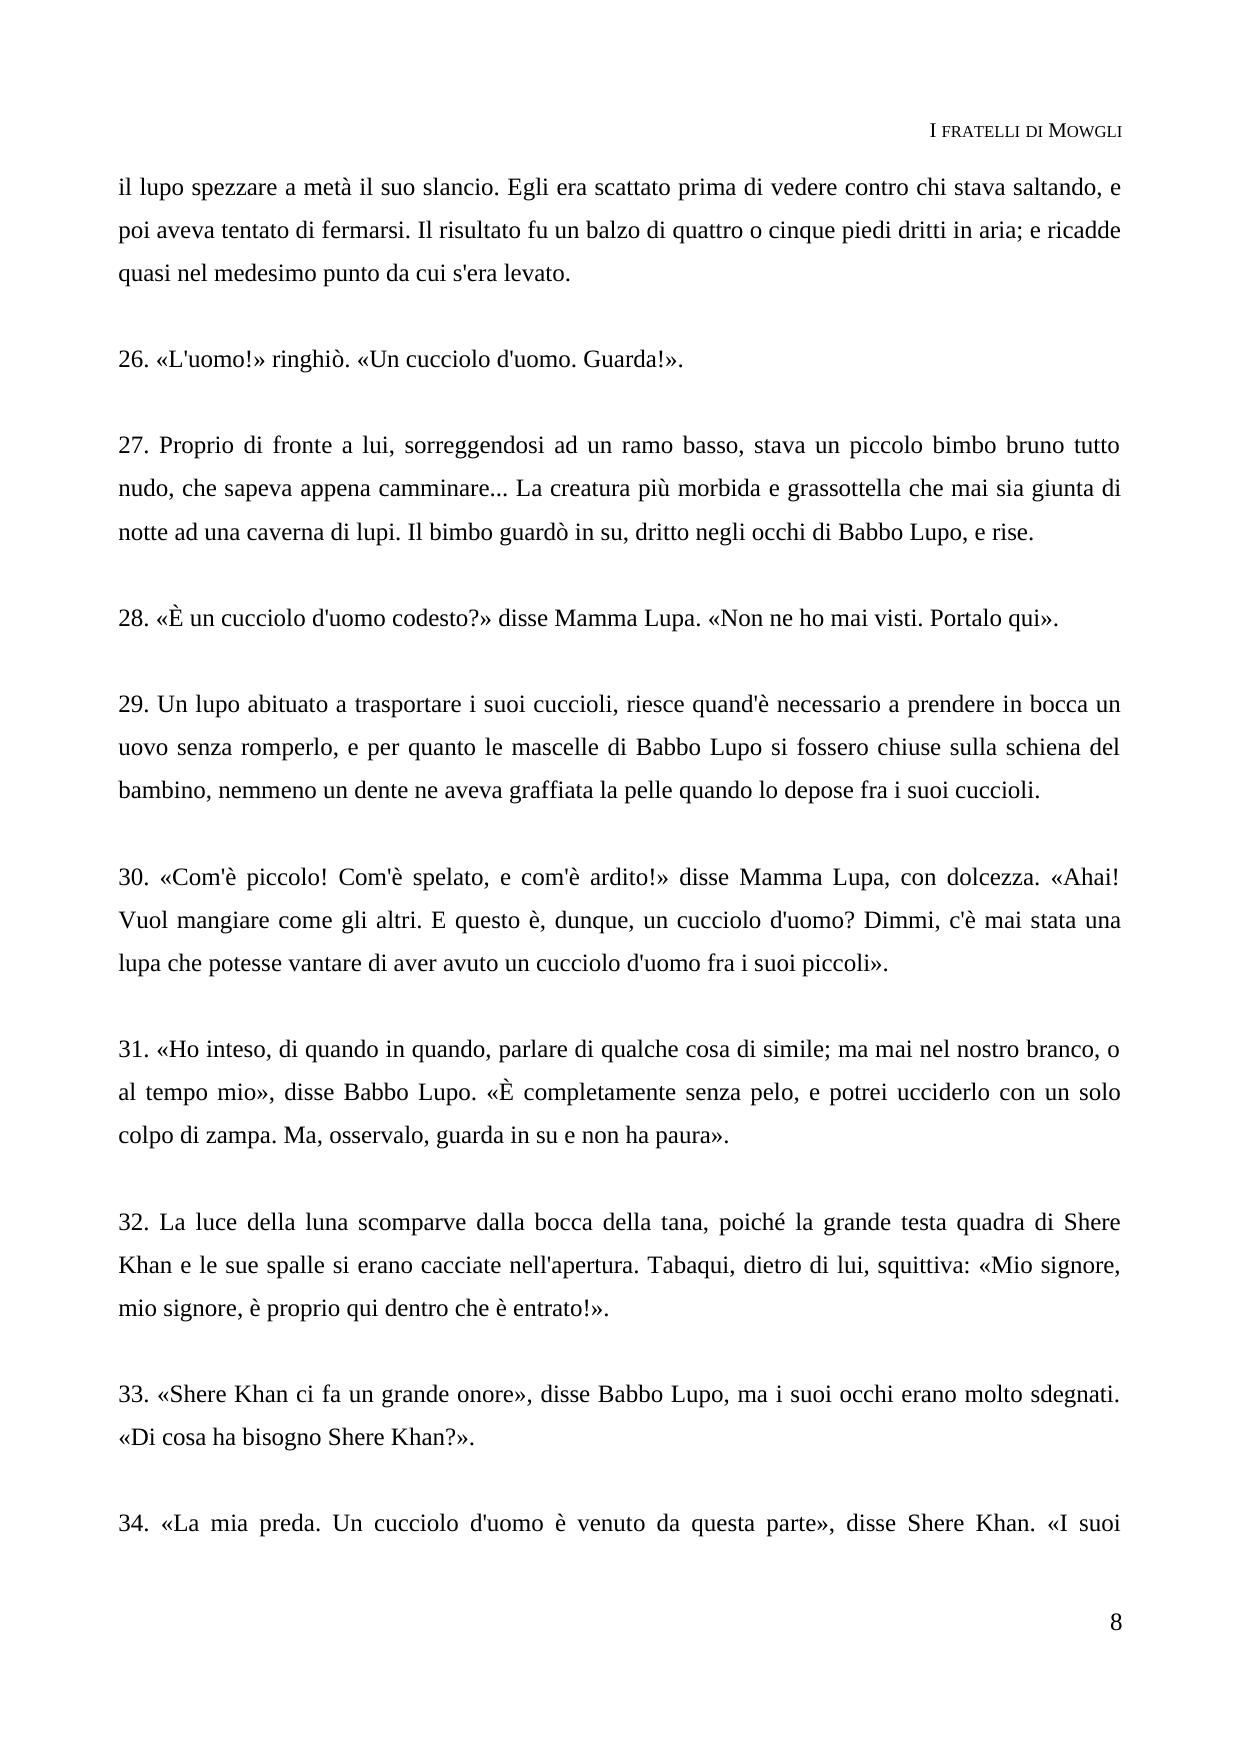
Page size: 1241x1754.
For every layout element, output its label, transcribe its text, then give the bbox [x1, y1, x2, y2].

text 33. «Shere Khan ci fa un grande onore», disse Babbo Lupo, ma i suoi occhi erano molto sdegnati. «Di cosa ha bisogno Shere Khan?». [118, 1379, 1122, 1451]
text 28. «È un cucciolo d'uomo codesto?» disse Mamma Lupa. «Non ne ho mai visti. Portalo qui». [118, 603, 1122, 632]
text 27. Proprio di fronte a lui, sorreggendosi ad un ramo basso, stava un piccolo bimbo bruno tutto nudo, che sapeva appena camminare... La creatura più morbida e grassottella che mai sia giunta di notte ad una caverna di lupi. Il bimbo guardò in su, dritto negli occhi di Babbo Lupo, e rise. [118, 430, 1122, 545]
text il lupo spezzare a metà il suo slancio. Egli era scattato prima di vedere contro chi stava saltando, e poi aveva tentato di fermarsi. Il risultato fu un balzo di quattro o cinque piedi dritti in aria; e ricadde quasi nel medesimo punto da cui s'era levato. [118, 172, 1122, 287]
text 29. Un lupo abituato a trasportare i suoi cuccioli, riesce quand'è necessario a prendere in bocca un uovo senza romperlo, e per quanto le mascelle di Babbo Lupo si fossero chiuse sulla schiena del bambino, nemmeno un dente ne aveva graffiata la pelle quando lo depose fra i suoi cuccioli. [118, 689, 1122, 804]
text 31. «Ho inteso, di quando in quando, parlare di qualche cosa di simile; ma mai nel nostro branco, o al tempo mio», disse Babbo Lupo. «È completamente senza pelo, e potrei ucciderlo con un solo colpo di zampa. Ma, osservalo, guarda in su e non ha paura». [118, 1034, 1122, 1149]
text 34. «La mia preda. Un cucciolo d'uomo è venuto da questa parte», disse Shere Khan. «I suoi [118, 1508, 1122, 1537]
text 26. «L'uomo!» ringhiò. «Un cucciolo d'uomo. Guarda!». [118, 344, 1122, 373]
text 32. La luce della luna scomparve dalla bocca della tana, poiché la grande testa quadra di Shere Khan e le sue spalle si erano cacciate nell'apertura. Tabaqui, dietro di lui, squittiva: «Mio signore, mio signore, è proprio qui dentro che è entrato!». [118, 1207, 1122, 1322]
text 30. «Com'è piccolo! Com'è spelato, e com'è ardito!» disse Mamma Lupa, con dolcezza. «Ahai! Vuol mangiare come gli altri. E questo è, dunque, un cucciolo d'uomo? Dimmi, c'è mai stata una lupa che potesse vantare di aver avuto un cucciolo d'uomo fra i suoi piccoli». [118, 862, 1122, 977]
